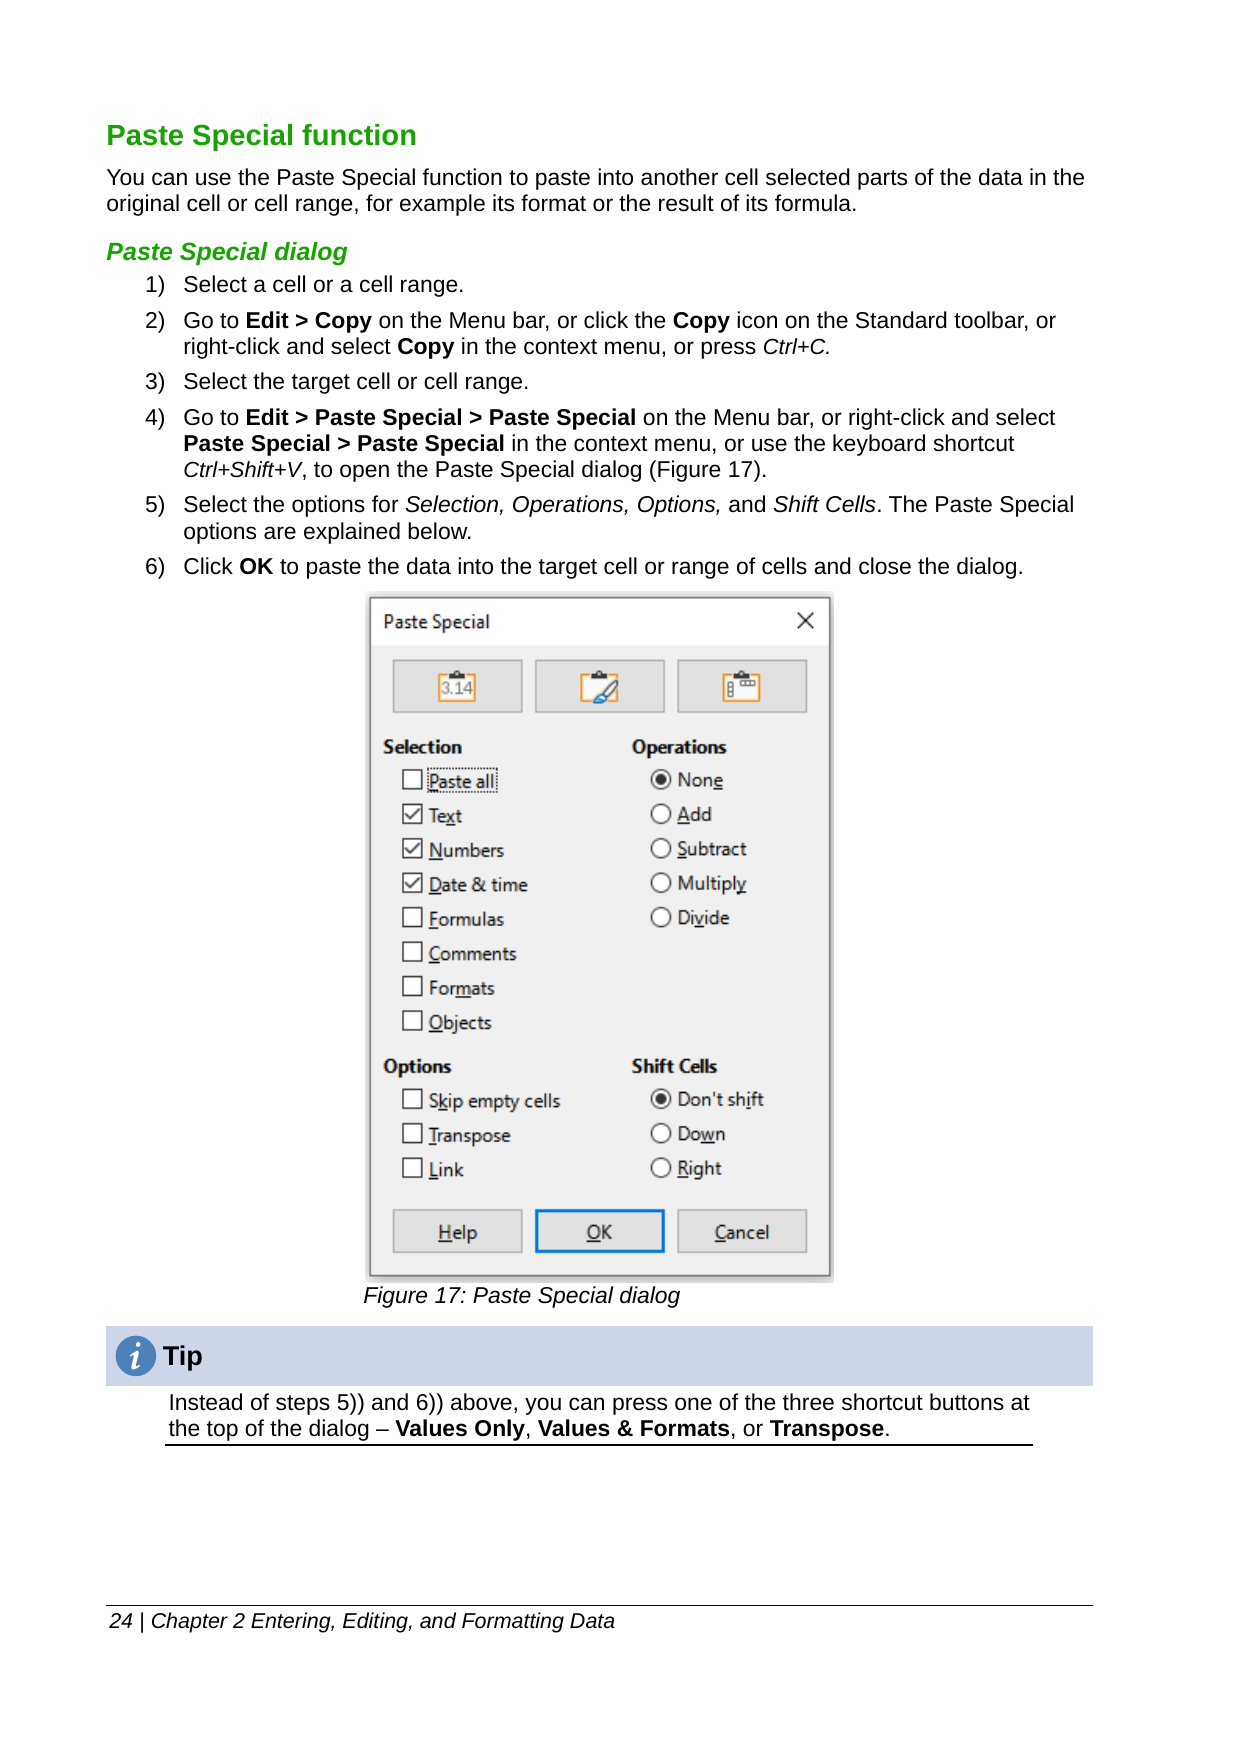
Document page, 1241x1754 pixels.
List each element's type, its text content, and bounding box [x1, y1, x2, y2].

subtitle Paste Special function [106, 118, 1093, 152]
text Figure 17: Paste Special dialog [363, 591, 836, 1308]
picture [365, 591, 834, 1283]
list Go to Edit > Paste Special > Paste Special on the Menu bar, or right-click and select Paste Special > Paste Special in the context menu, or use the keyboard shortcut Ctrl+Shift+V, to open the Paste Special dialog (Figure 17). [165, 403, 1093, 482]
list Select a cell or a cell range. [165, 271, 1093, 298]
list Select the options for Selection, Operations, Options, and Shift Cells. The Paste Special options are explained below. [165, 491, 1093, 544]
text Instead of steps 5) and 6) above, you can press one of the three shortcut buttons at the top of the dialog – Values Only, Values & Formats, or Transpose. [165, 1386, 1033, 1444]
list Click OK to paste the data into the target cell or range of cells and close the dialog. [165, 553, 1093, 579]
subtitle Paste Special dialog [106, 237, 1093, 266]
list Select the target cell or cell range. [165, 368, 1093, 394]
list Go to Edit > Copy on the Menu bar, or click the Copy icon on the Standard toolbar, or right-click and select Copy in the context menu, or press Ctrl+C. [165, 307, 1093, 359]
subtitle Tip [106, 1326, 1093, 1386]
text You can use the Paste Special function to paste into another cell selected parts of the data in the original cell or cell range, for example its format or the result of its formula. [106, 163, 1093, 216]
